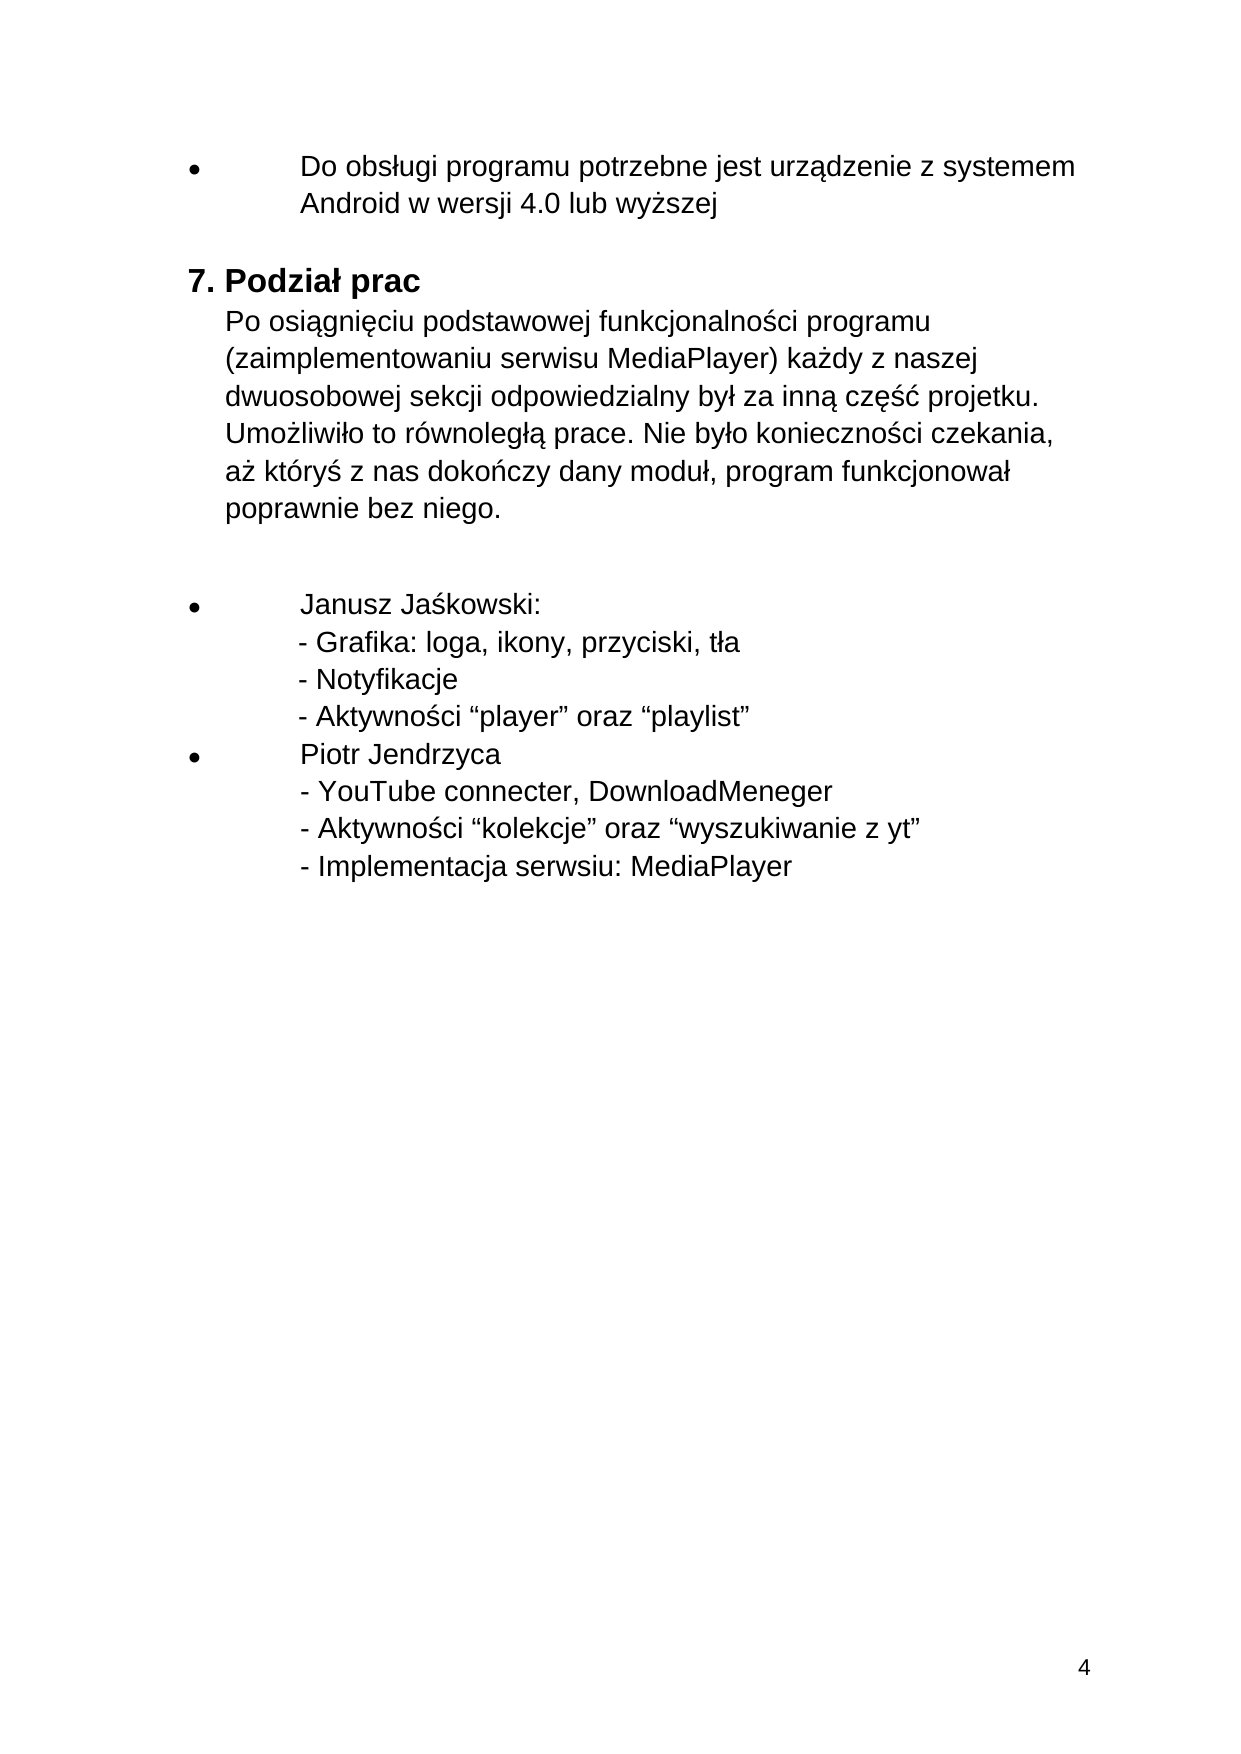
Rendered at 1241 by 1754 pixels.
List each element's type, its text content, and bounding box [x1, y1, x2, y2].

text - YouTube connecter, DownloadMeneger [150, 775, 1091, 808]
text 7. Podział prac [187, 262, 1091, 299]
list Janusz Jaśkowski: [187, 588, 1091, 621]
text - Aktywności “kolekcje” oraz “wyszukiwanie z yt” [150, 812, 1091, 845]
text - Grafika: loga, ikony, przyciski, tła [298, 626, 1091, 658]
text - Implementacja serwsiu: MediaPlayer [150, 850, 1091, 882]
text - Aktywności “player” oraz “playlist” [298, 700, 1091, 733]
text Po osiągnięciu podstawowej funkcjonalności programu (zaimplementowaniu serwisu MediaPlayer) każdy z naszej dwuosobowej sekcji odpowiedzialny był za inną część projetku. Umożliwiło to równoległą prace. Nie było konieczności czekania, aż któryś z nas dokończy dany moduł, program funkcjonował poprawnie bez niego. [225, 305, 1091, 524]
list Piotr Jendrzyca [187, 738, 1091, 770]
text - Notyfikacje [298, 663, 1091, 696]
list Do obsługi programu potrzebne jest urządzenie z systemem Android w wersji 4.0 lub wyższej [187, 150, 1091, 220]
